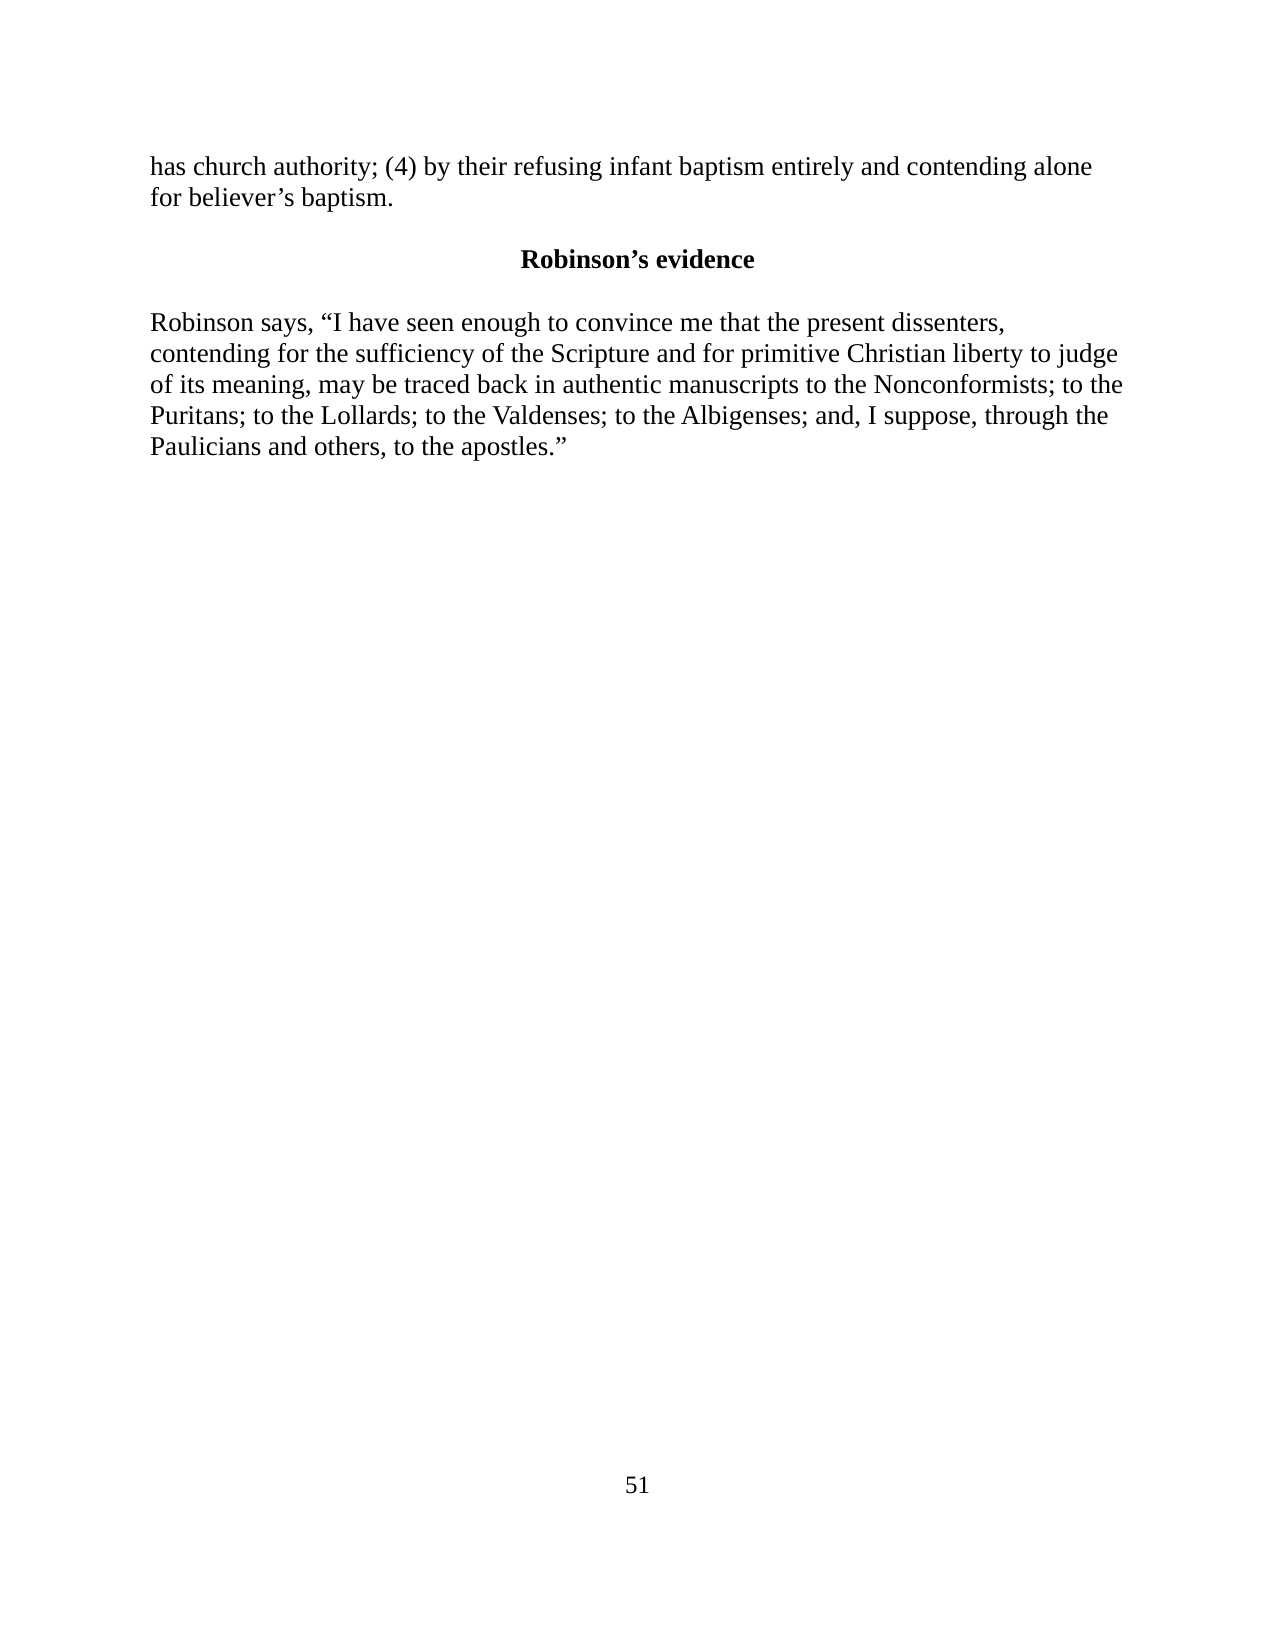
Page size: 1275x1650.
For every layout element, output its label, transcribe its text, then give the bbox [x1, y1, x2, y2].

text Robinson’s evidence [150, 243, 1125, 274]
text Robinson says, “I have seen enough to convince me that the present dissenters, contending for the sufficiency of the Scripture and for primitive Christian liberty to judge of its meaning, may be traced back in authentic manuscripts to the Nonconformists; to the Puritans; to the Lollards; to the Valdenses; to the Albigenses; and, I suppose, through the Paulicians and others, to the apostles.” [150, 306, 1125, 461]
text has church authority; (4) by their refusing infant baptism entirely and contending alone for believer’s baptism. [150, 150, 1125, 212]
